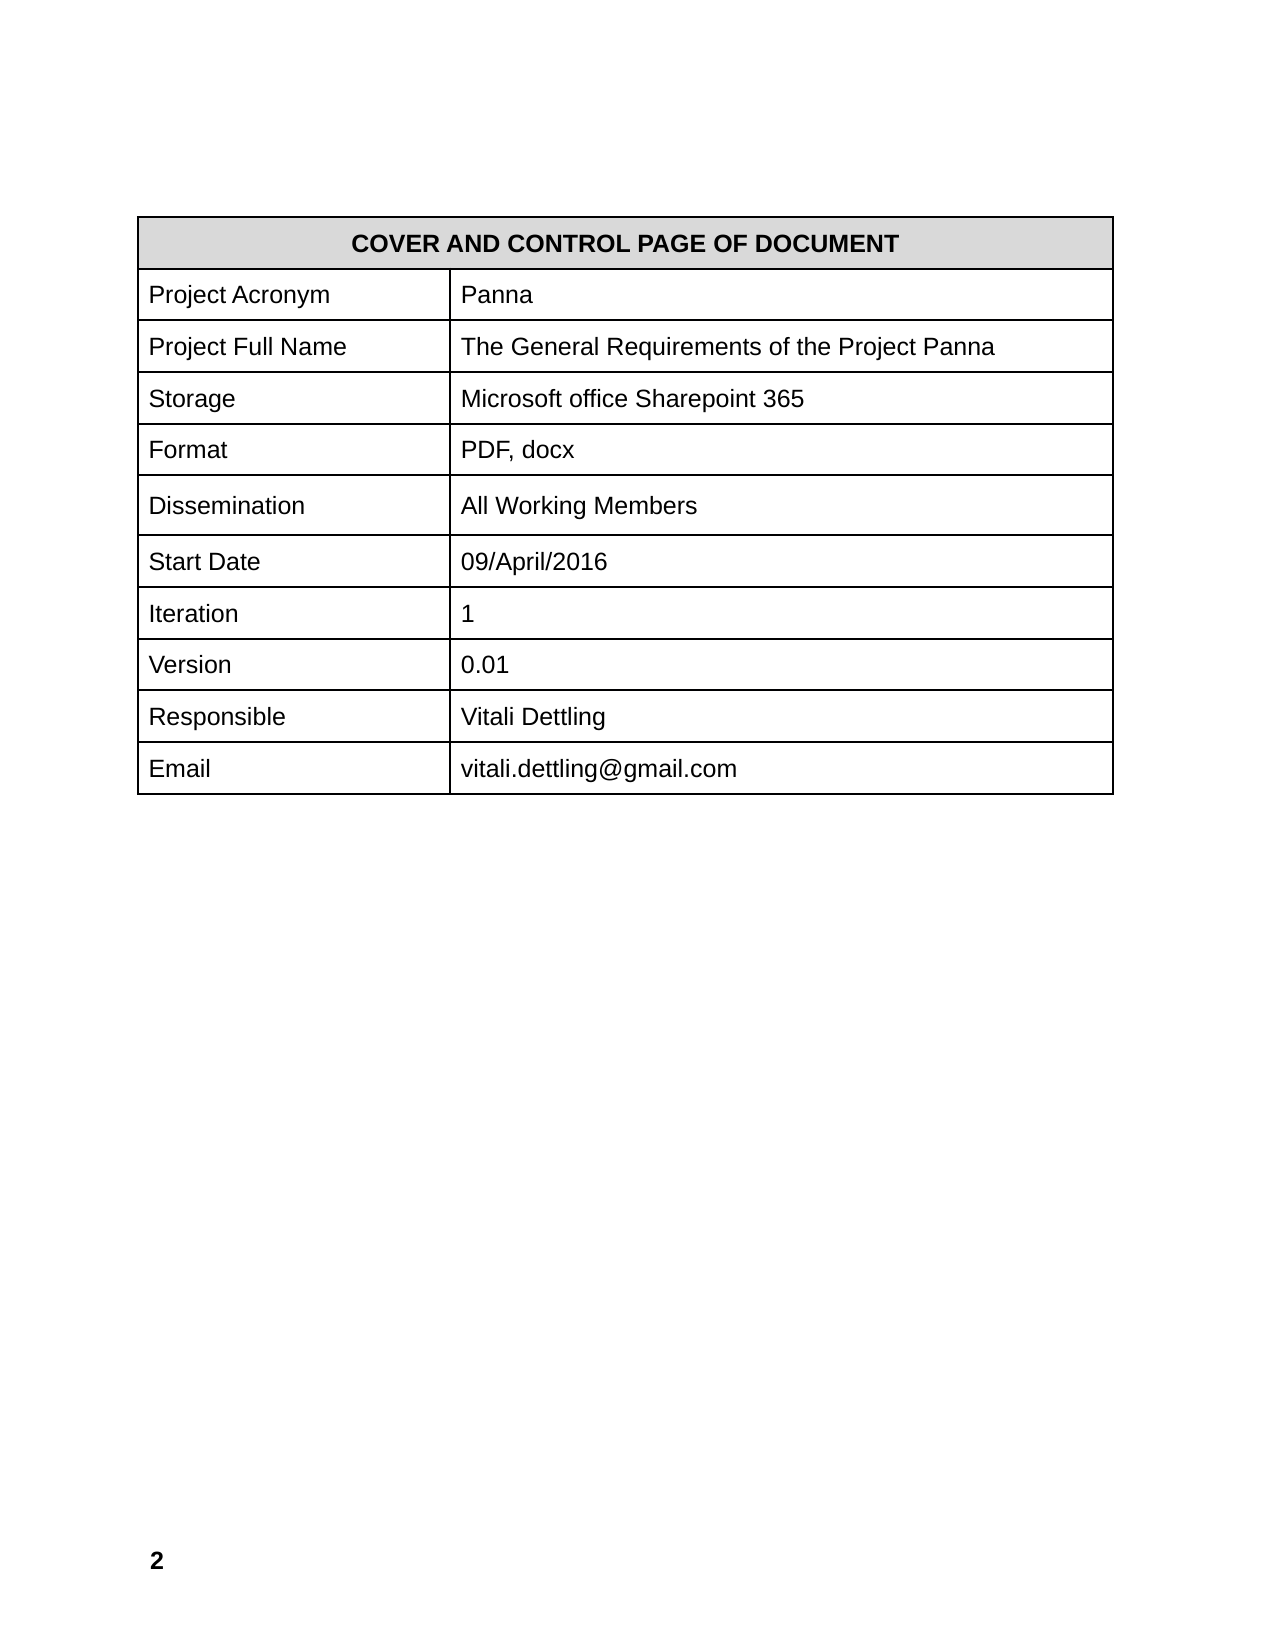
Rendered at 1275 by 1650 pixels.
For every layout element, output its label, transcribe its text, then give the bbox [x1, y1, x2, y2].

table_cell PDF, docx [451, 425, 1112, 474]
table_cell Version [139, 640, 449, 689]
table_cell Format [139, 425, 449, 474]
table_cell Start Date [139, 536, 449, 586]
table_cell Project Full Name [139, 321, 449, 371]
table_cell Microsoft office Sharepoint 365 [451, 373, 1112, 423]
table_cell Vitali Dettling [451, 691, 1112, 741]
table_cell 0.01 [451, 640, 1112, 689]
table_cell Responsible [139, 691, 449, 741]
table_cell Email [139, 743, 449, 793]
table_cell Panna [451, 270, 1112, 319]
table_cell 1 [451, 588, 1112, 638]
table_header COVER AND CONTROL PAGE OF DOCUMENT [139, 218, 1112, 268]
table_cell Dissemination [139, 476, 449, 534]
table_cell Project Acronym [139, 270, 449, 319]
table_cell 09/April/2016 [451, 536, 1112, 586]
table_cell Iteration [139, 588, 449, 638]
table_cell Storage [139, 373, 449, 423]
table_cell vitali.dettling@gmail.com [451, 743, 1112, 793]
table_cell The General Requirements of the Project Panna [451, 321, 1112, 371]
table_cell All Working Members [451, 476, 1112, 534]
